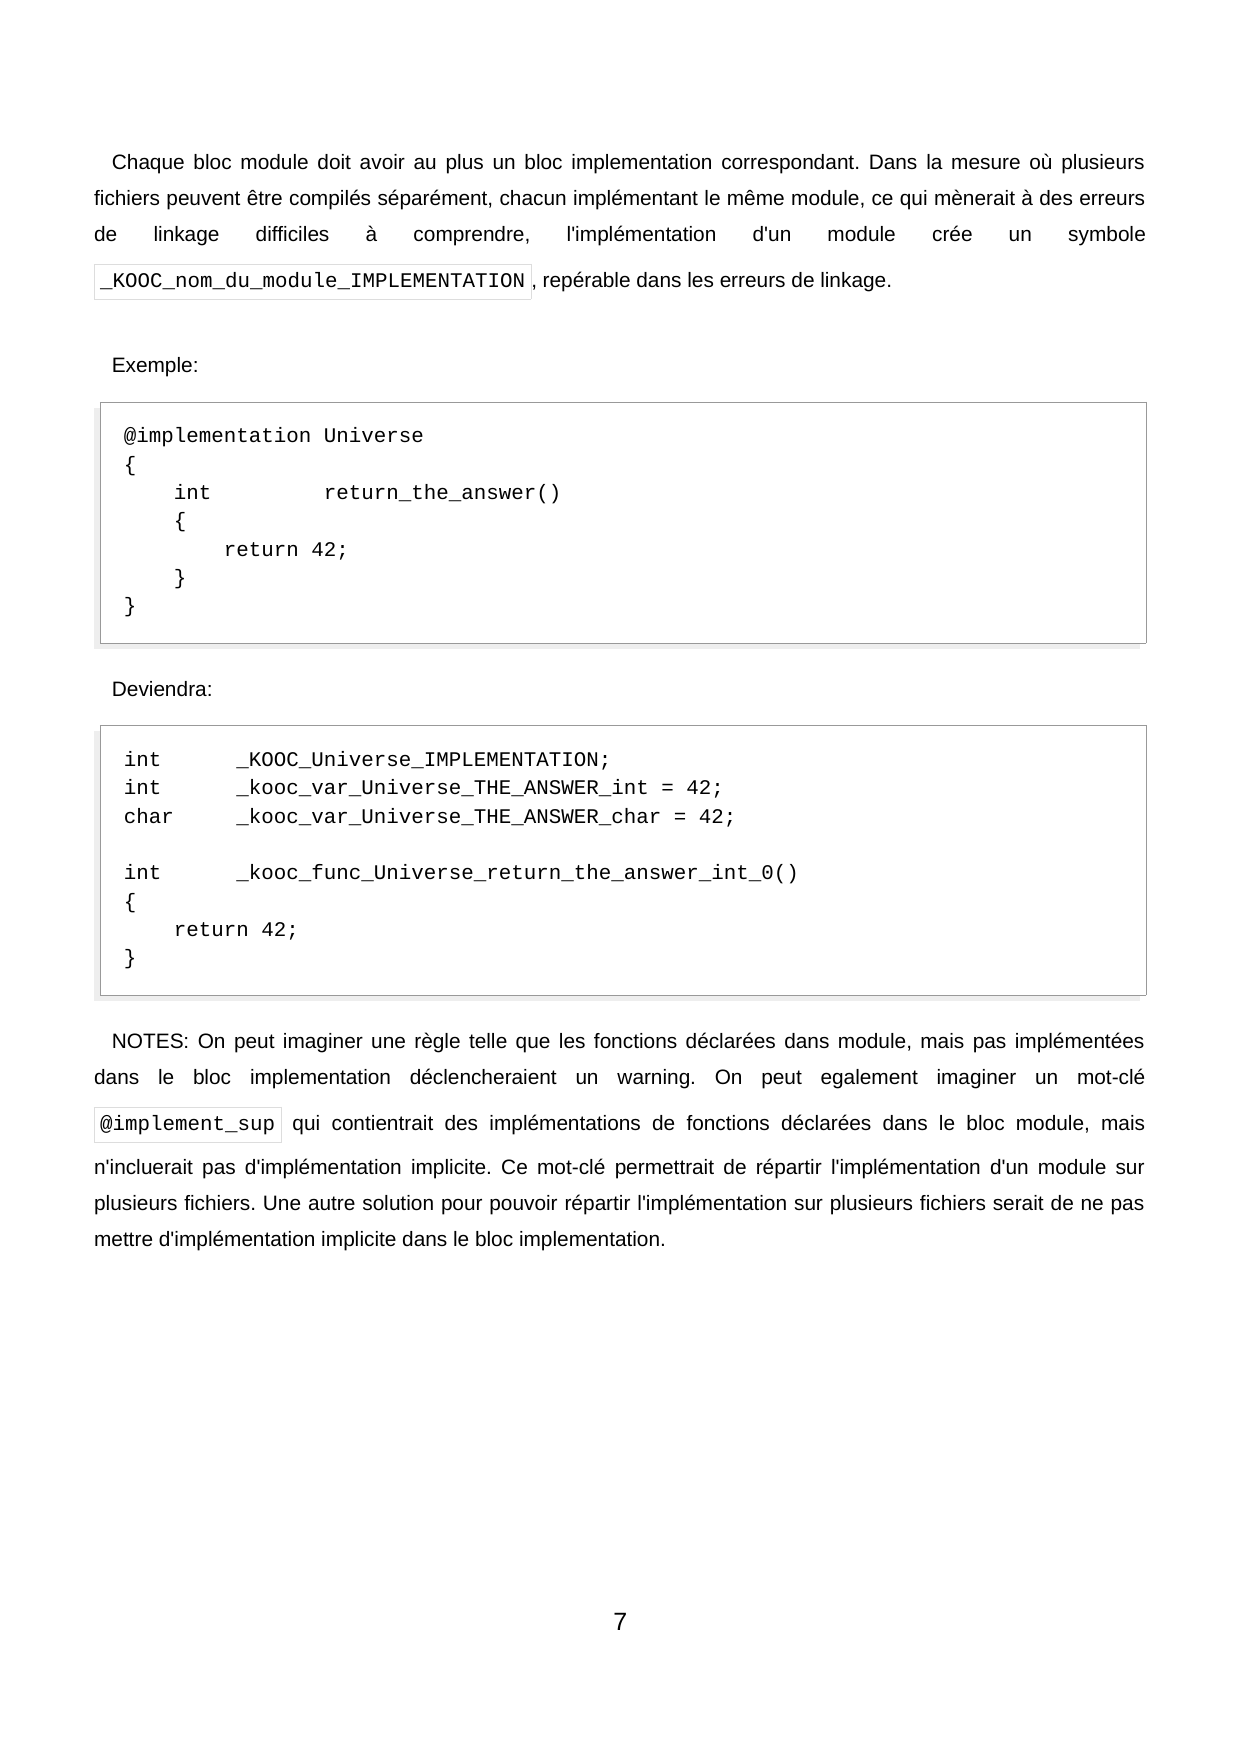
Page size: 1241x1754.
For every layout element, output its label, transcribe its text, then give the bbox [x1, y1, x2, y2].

text int _KOOC_Universe_IMPLEMENTATION; [101, 726, 1146, 754]
text NOTES: On peut imaginer une règle telle que les fonctions déclarées dans module, mais pas implémentées dans le bloc implementation déclencheraient un warning. On peut egalement imaginer un mot-clé @implement_sup qui contientrait des implémentations de fonctions déclarées dans le bloc module, mais n'incluerait pas d'implémentation implicite. Ce mot-clé permettrait de répartir l'implémentation d'un module sur plusieurs fichiers. Une autre solution pour pouvoir répartir l'implémentation sur plusieurs fichiers serait de ne pas mettre d'implémentation implicite dans le bloc implementation. [94, 1029, 1146, 1250]
text { [101, 430, 1146, 458]
text { [376, 867, 382, 878]
text Exemple: [94, 353, 1146, 377]
text { [101, 867, 1146, 895]
text { [101, 487, 1146, 515]
text { [764, 867, 770, 878]
text } [101, 572, 1146, 643]
text int _kooc_var_Universe_THE_ANSWER_int = 42; [101, 754, 1146, 782]
text @implementation Universe [101, 403, 1146, 430]
text } [101, 924, 1146, 995]
text Chaque bloc module doit avoir au plus un bloc implementation correspondant. Dans la mesure où plusieurs fichiers peuvent être compilés séparément, chacun implémentant le même module, ce qui mènerait à des erreurs de linkage difficiles à comprendre, l'implémentation d'un module crée un symbole _KOOC_nom_du_module_IMPLEMENTATION, repérable dans les erreurs de linkage. [94, 150, 1146, 299]
text return 42; [101, 895, 1146, 924]
text int _kooc_func_Universe_return_the_answer_int_0() [101, 839, 1146, 867]
text return 42; [101, 515, 1146, 543]
text } [101, 543, 1146, 572]
text Deviendra: [94, 677, 1146, 701]
text int return_the_answer() [101, 458, 1146, 487]
text char _kooc_var_Universe_THE_ANSWER_char = 42; [101, 782, 1146, 829]
text { [326, 430, 332, 441]
